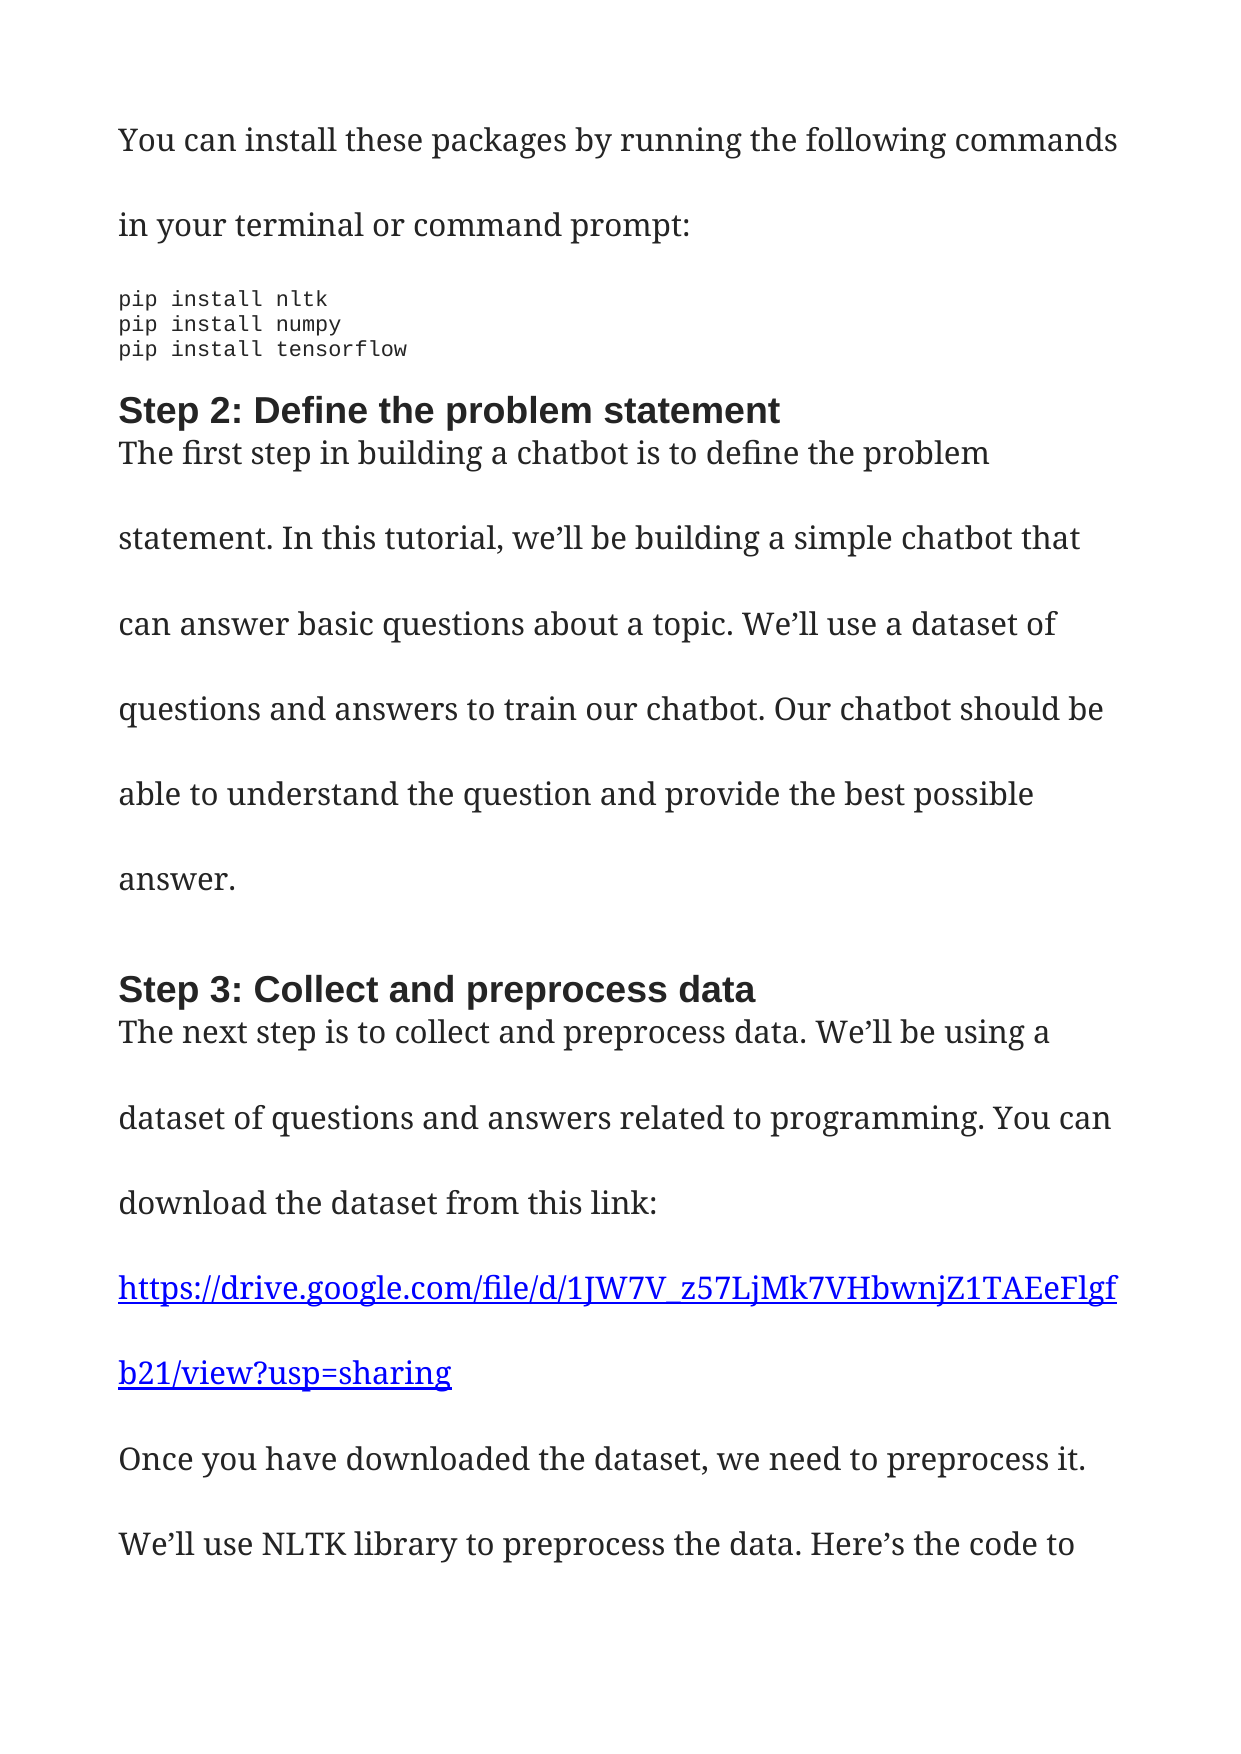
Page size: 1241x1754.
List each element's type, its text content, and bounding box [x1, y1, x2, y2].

text You can install these packages by running the following commands in your terminal or command prompt: [118, 118, 1122, 246]
text pip install nltk pip install numpy pip install tensorflow [118, 288, 1122, 363]
text Step 2: Define the problem statement [118, 388, 1122, 431]
text The next step is to collect and preprocess data. We’ll be using a dataset of questions and answers related to programming. You can download the dataset from this link: https://drive.google.com/file/d/1JW7V_z57LjMk7VHbwnjZ1TAEeFlgfb21/view?usp=sharing [118, 1010, 1122, 1394]
text Once you have downloaded the dataset, we need to preprocess it. We’ll use NLTK library to preprocess the data. Here’s the code to [118, 1436, 1122, 1564]
text Step 3: Collect and preprocess data [118, 967, 1122, 1010]
text The first step in building a chatbot is to define the problem statement. In this tutorial, we’ll be building a simple chatbot that can answer basic questions about a topic. We’ll use a dataset of questions and answers to train our chatbot. Our chatbot should be able to understand the question and provide the best possible answer. [118, 431, 1122, 900]
